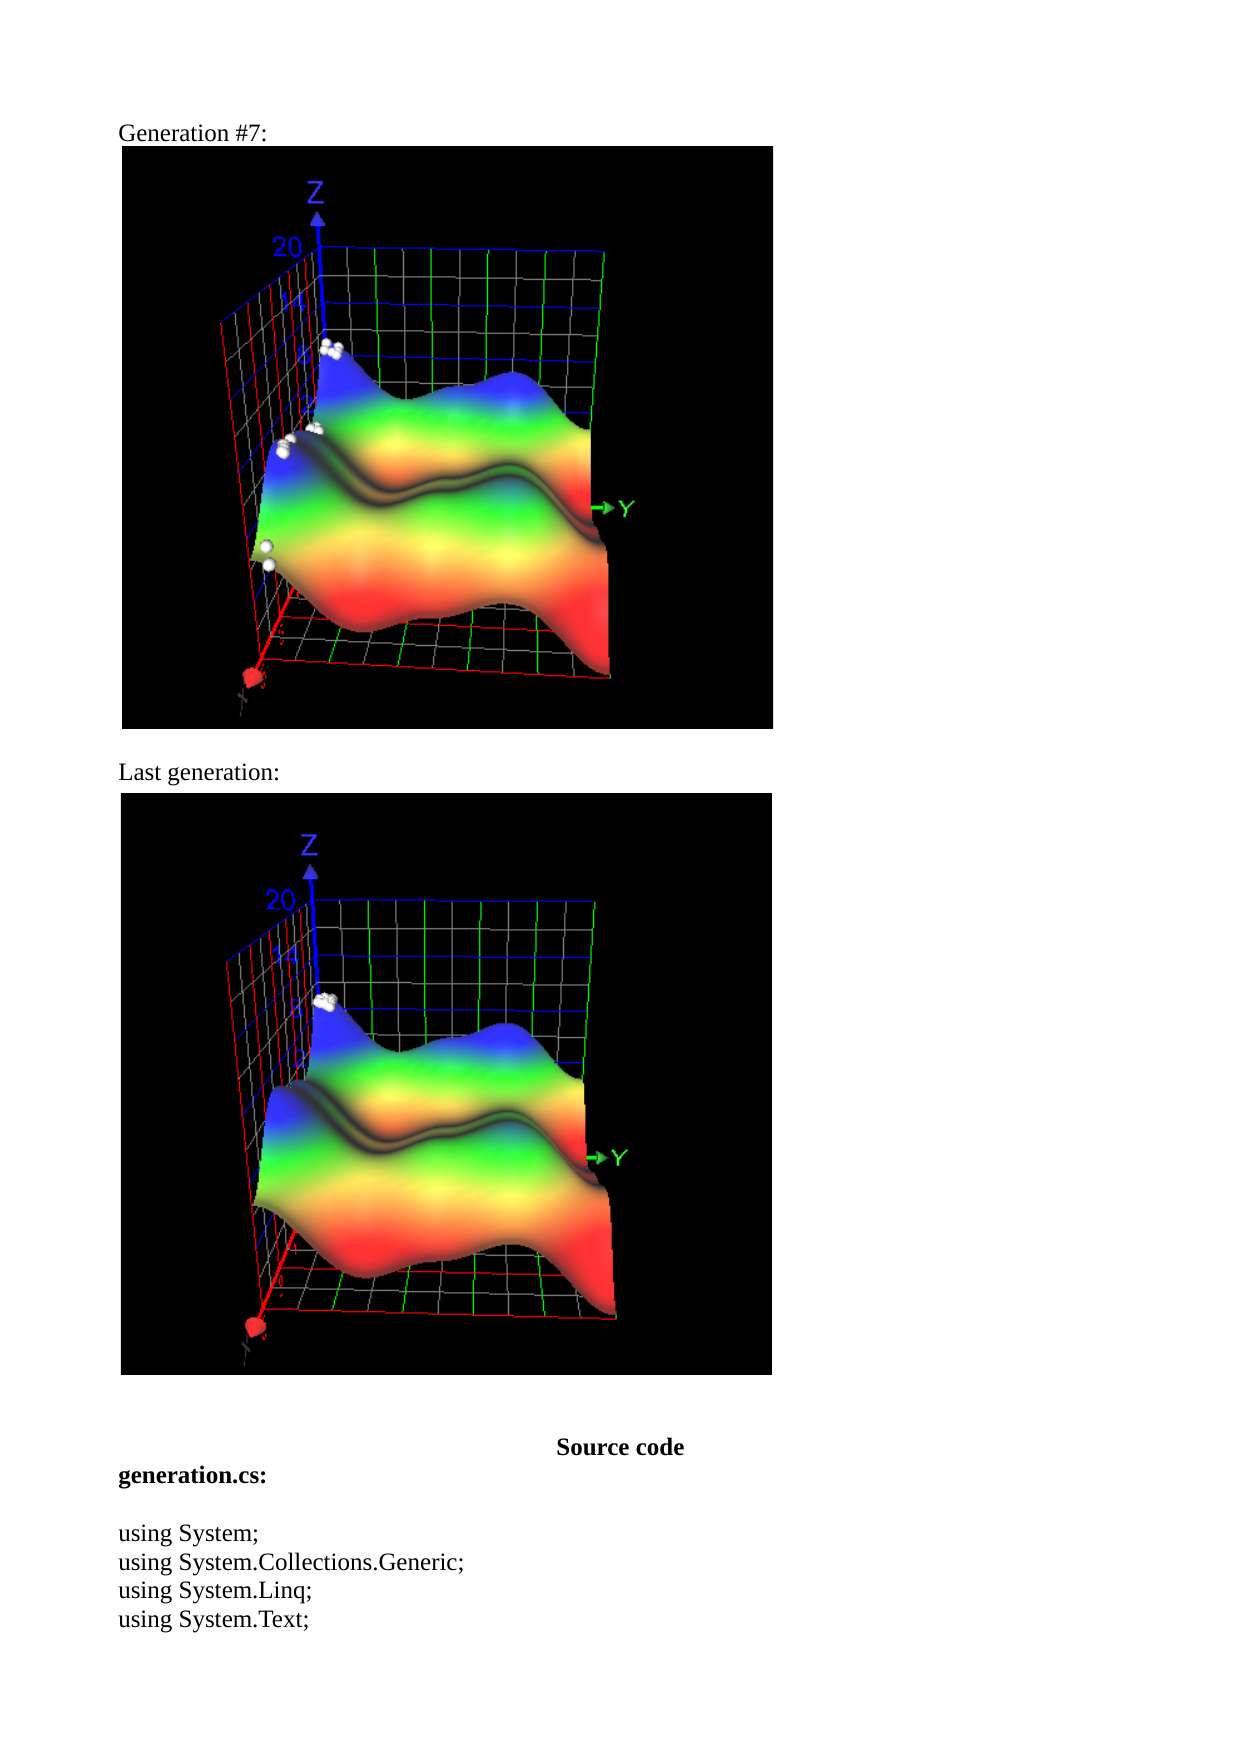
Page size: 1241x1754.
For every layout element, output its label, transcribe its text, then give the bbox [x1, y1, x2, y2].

text generation.cs: [118, 1461, 1122, 1489]
text using System; [118, 1518, 1122, 1547]
text using System.Text; [118, 1604, 1122, 1633]
text using System.Collections.Generic; [118, 1547, 1122, 1576]
text Last generation: [118, 757, 1122, 786]
text Source code [118, 1432, 1122, 1461]
text Generation #7: [118, 118, 1122, 147]
picture [120, 793, 772, 1375]
text using System.Linq; [118, 1576, 1122, 1604]
picture [122, 146, 774, 729]
